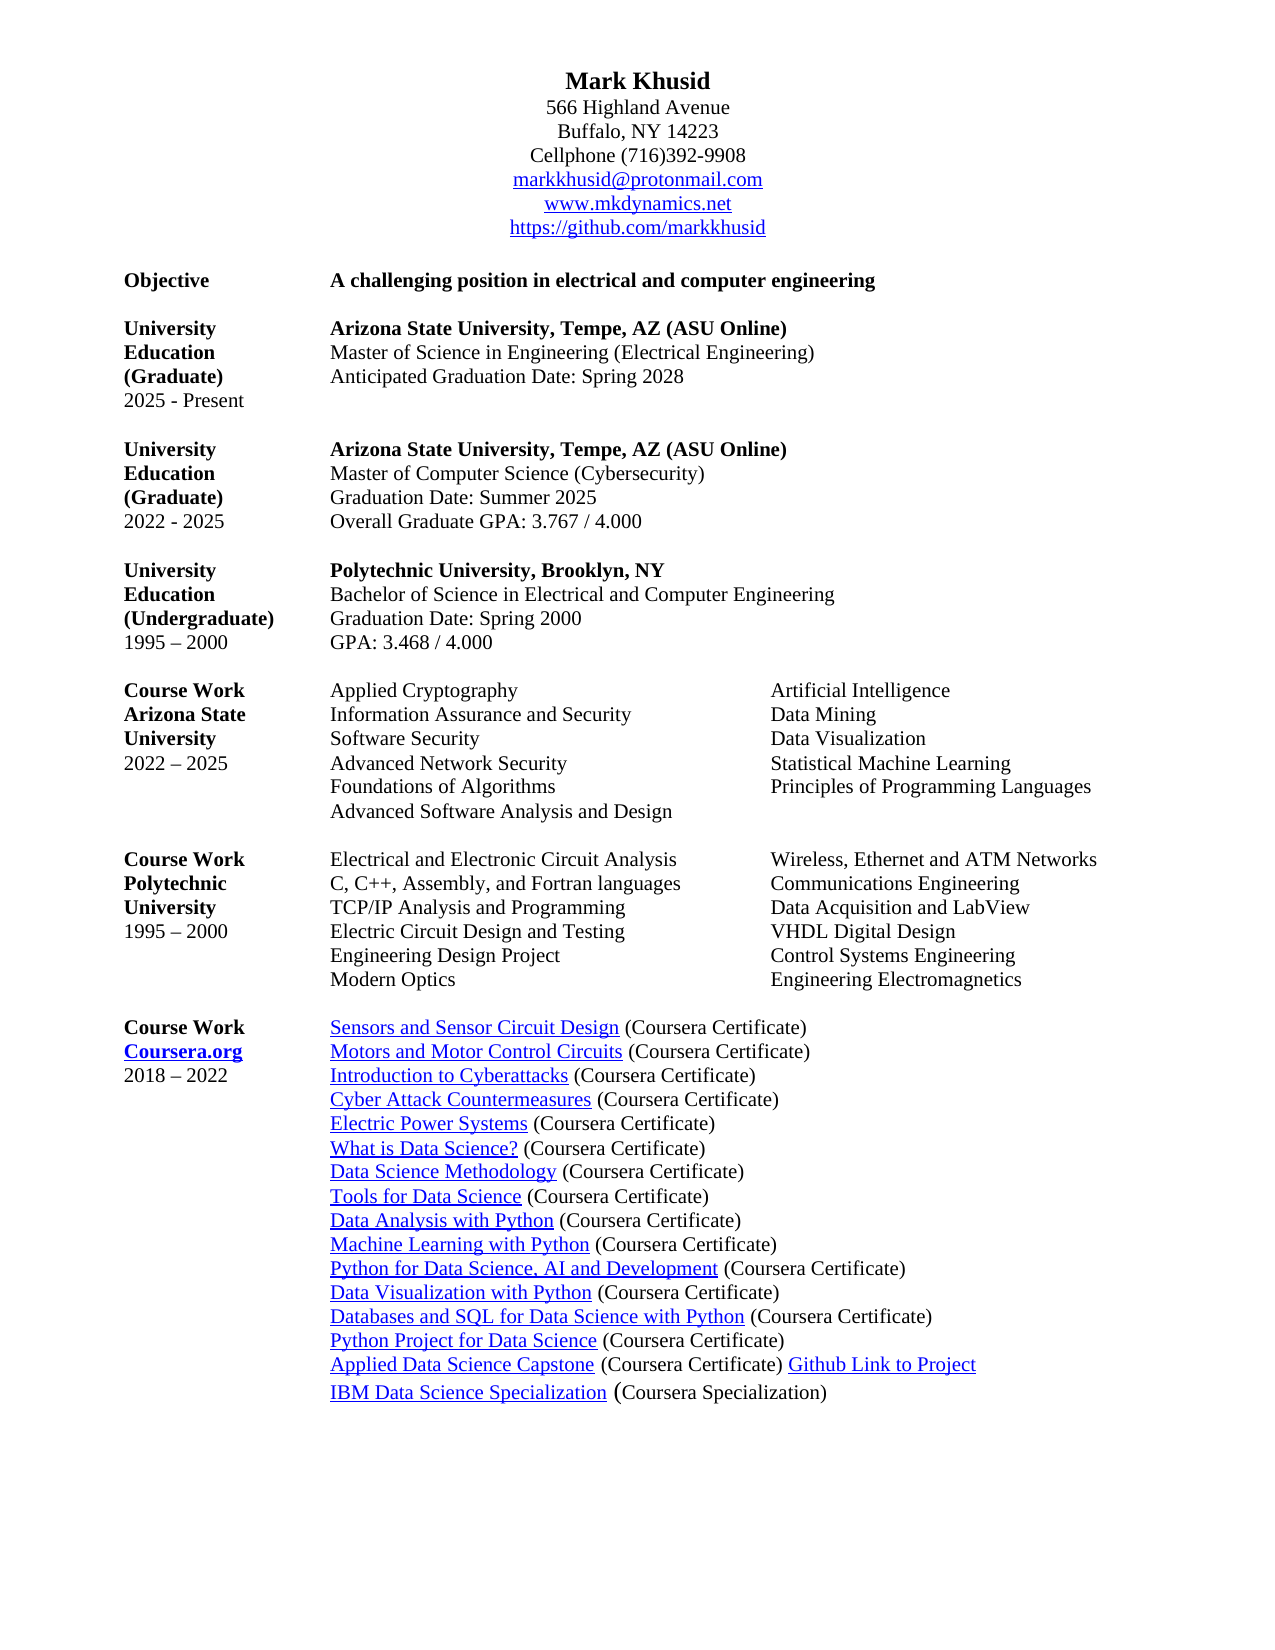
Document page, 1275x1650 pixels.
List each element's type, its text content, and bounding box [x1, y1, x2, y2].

table_cell [319, 1429, 1163, 1453]
table_header Mark Khusid 566 Highland Avenue Buffalo, NY 14223 Cellphone (716)392-9908 markkhusid@protonmail.com www.mkdynamics.net https://github.com/markkhusid [113, 66, 1163, 239]
table_cell [319, 1477, 1163, 1501]
table_cell [319, 823, 759, 847]
table_cell Course Work Coursera.org 2018 – 2022 [113, 1015, 319, 1405]
table_cell Sensors and Sensor Circuit Design (Coursera Certificate) Motors and Motor Control Circuits (Coursera Certificate) Introduction to Cyberattacks (Coursera Certificate) Cyber Attack Countermeasures (Coursera Certificate) Electric Power Systems (Coursera Certificate) What is Data Science? (Coursera Certificate) Data Science Methodology (Coursera Certificate) Tools for Data Science (Coursera Certificate) Data Analysis with Python (Coursera Certificate) Machine Learning with Python (Coursera Certificate) Python for Data Science, AI and Development (Coursera Certificate) Data Visualization with Python (Coursera Certificate) Databases and SQL for Data Science with Python (Coursera Certificate) Python Project for Data Science (Coursera Certificate) Applied Data Science Capstone (Coursera Certificate) Github Link to Project IBM Data Science Specialization (Coursera Specialization) [319, 1015, 1163, 1405]
table_cell [113, 1405, 319, 1429]
table_cell [319, 991, 1163, 1015]
table_cell University Education (Undergraduate) 1995 – 2000 [113, 558, 319, 654]
table_cell [113, 534, 319, 557]
table_cell Polytechnic University, Brooklyn, NY Bachelor of Science in Electrical and Computer Engineering Graduation Date: Spring 2000 GPA: 3.468 / 4.000 [319, 558, 1163, 654]
table_cell [113, 1429, 319, 1453]
table_cell [113, 1549, 319, 1573]
table_cell [319, 1405, 1163, 1429]
table_cell [113, 292, 1163, 316]
table_cell [113, 1525, 319, 1549]
table_cell [113, 413, 319, 437]
table_cell [113, 1501, 319, 1525]
table_cell [319, 413, 1163, 437]
table_cell [759, 823, 1163, 847]
table_cell Arizona State University, Tempe, AZ (ASU Online) Master of Science in Engineering (Electrical Engineering) Anticipated Graduation Date: Spring 2028 [319, 316, 1163, 413]
table_cell University Education (Graduate) 2022 - 2025 [113, 437, 319, 533]
table_cell [319, 1549, 1163, 1573]
table_cell Artificial Intelligence Data Mining Data Visualization Statistical Machine Learning Principles of Programming Languages [759, 678, 1163, 823]
table_cell University Education (Graduate) 2025 - Present [113, 316, 319, 413]
table_cell Course Work Arizona State University 2022 – 2025 [113, 678, 319, 823]
table_cell [319, 1525, 1163, 1549]
table_cell [113, 1453, 319, 1477]
table_cell Arizona State University, Tempe, AZ (ASU Online) Master of Computer Science (Cybersecurity) Graduation Date: Summer 2025 Overall Graduate GPA: 3.767 / 4.000 [319, 437, 1163, 533]
table_cell Course Work Polytechnic University 1995 – 2000 [113, 847, 319, 991]
table_cell Electrical and Electronic Circuit Analysis C, C++, Assembly, and Fortran languages TCP/IP Analysis and Programming Electric Circuit Design and Testing Engineering Design Project Modern Optics [319, 847, 759, 991]
table_cell [113, 823, 319, 847]
table_cell [319, 1453, 1163, 1477]
table_cell [319, 534, 1163, 557]
table_cell [113, 239, 1163, 268]
table_cell [319, 1501, 1163, 1525]
table_cell [113, 654, 1163, 678]
table_cell A challenging position in electrical and computer engineering [319, 268, 1163, 292]
table_cell [113, 991, 319, 1015]
table_cell Wireless, Ethernet and ATM Networks Communications Engineering Data Acquisition and LabView VHDL Digital Design Control Systems Engineering Engineering Electromagnetics [759, 847, 1163, 991]
table_cell [113, 1477, 319, 1501]
table_cell Applied Cryptography Information Assurance and Security Software Security Advanced Network Security Foundations of Algorithms Advanced Software Analysis and Design [319, 678, 759, 823]
table_cell Objective [113, 268, 319, 292]
